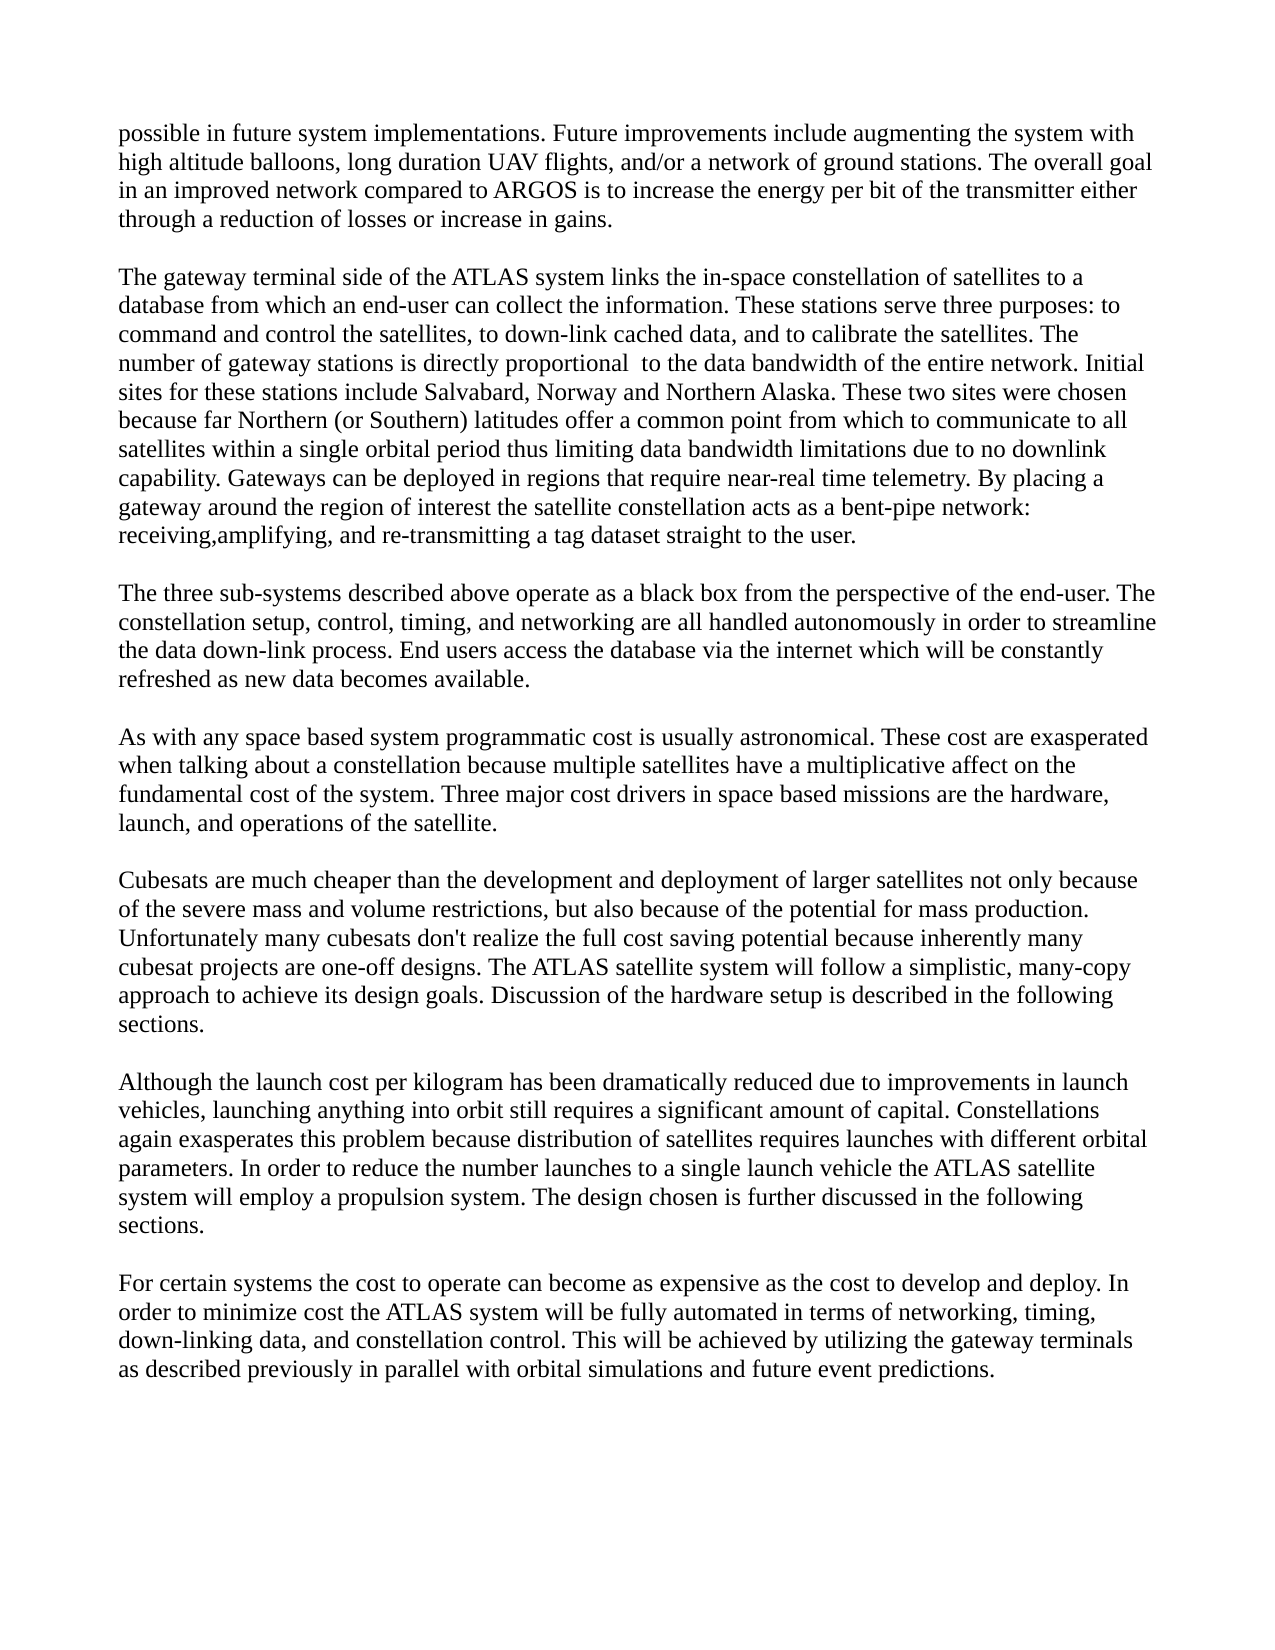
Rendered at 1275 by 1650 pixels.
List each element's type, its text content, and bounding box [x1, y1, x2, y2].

text possible in future system implementations. Future improvements include augmenting the system with high altitude balloons, long duration UAV flights, and/or a network of ground stations. The overall goal in an improved network compared to ARGOS is to increase the energy per bit of the transmitter either through a reduction of losses or increase in gains. [118, 118, 1157, 233]
text Although the launch cost per kilogram has been dramatically reduced due to improvements in launch vehicles, launching anything into orbit still requires a significant amount of capital. Constellations again exasperates this problem because distribution of satellites requires launches with different orbital parameters. In order to reduce the number launches to a single launch vehicle the ATLAS satellite system will employ a propulsion system. The design chosen is further discussed in the following sections. [118, 1067, 1157, 1239]
text For certain systems the cost to operate can become as expensive as the cost to develop and deploy. In order to minimize cost the ATLAS system will be fully automated in terms of networking, timing, down-linking data, and constellation control. This will be achieved by utilizing the gateway terminals as described previously in parallel with orbital simulations and future event predictions. [118, 1268, 1157, 1383]
text As with any space based system programmatic cost is usually astronomical. These cost are exasperated when talking about a constellation because multiple satellites have a multiplicative affect on the fundamental cost of the system. Three major cost drivers in space based missions are the hardware, launch, and operations of the satellite. [118, 722, 1157, 837]
text The three sub-systems described above operate as a black box from the perspective of the end-user. The constellation setup, control, timing, and networking are all handled autonomously in order to streamline the data down-link process. End users access the database via the internet which will be constantly refreshed as new data becomes available. [118, 578, 1157, 693]
text Cubesats are much cheaper than the development and deployment of larger satellites not only because of the severe mass and volume restrictions, but also because of the potential for mass production. Unfortunately many cubesats don't realize the full cost saving potential because inherently many cubesat projects are one-off designs. The ATLAS satellite system will follow a simplistic, many-copy approach to achieve its design goals. Discussion of the hardware setup is described in the following sections. [118, 866, 1157, 1038]
text The gateway terminal side of the ATLAS system links the in-space constellation of satellites to a database from which an end-user can collect the information. These stations serve three purposes: to command and control the satellites, to down-link cached data, and to calibrate the satellites. The number of gateway stations is directly proportional to the data bandwidth of the entire network. Initial sites for these stations include Salvabard, Norway and Northern Alaska. These two sites were chosen because far Northern (or Southern) latitudes offer a common point from which to communicate to all satellites within a single orbital period thus limiting data bandwidth limitations due to no downlink capability. Gateways can be deployed in regions that require near-real time telemetry. By placing a gateway around the region of interest the satellite constellation acts as a bent-pipe network: receiving,amplifying, and re-transmitting a tag dataset straight to the user. [118, 262, 1157, 549]
